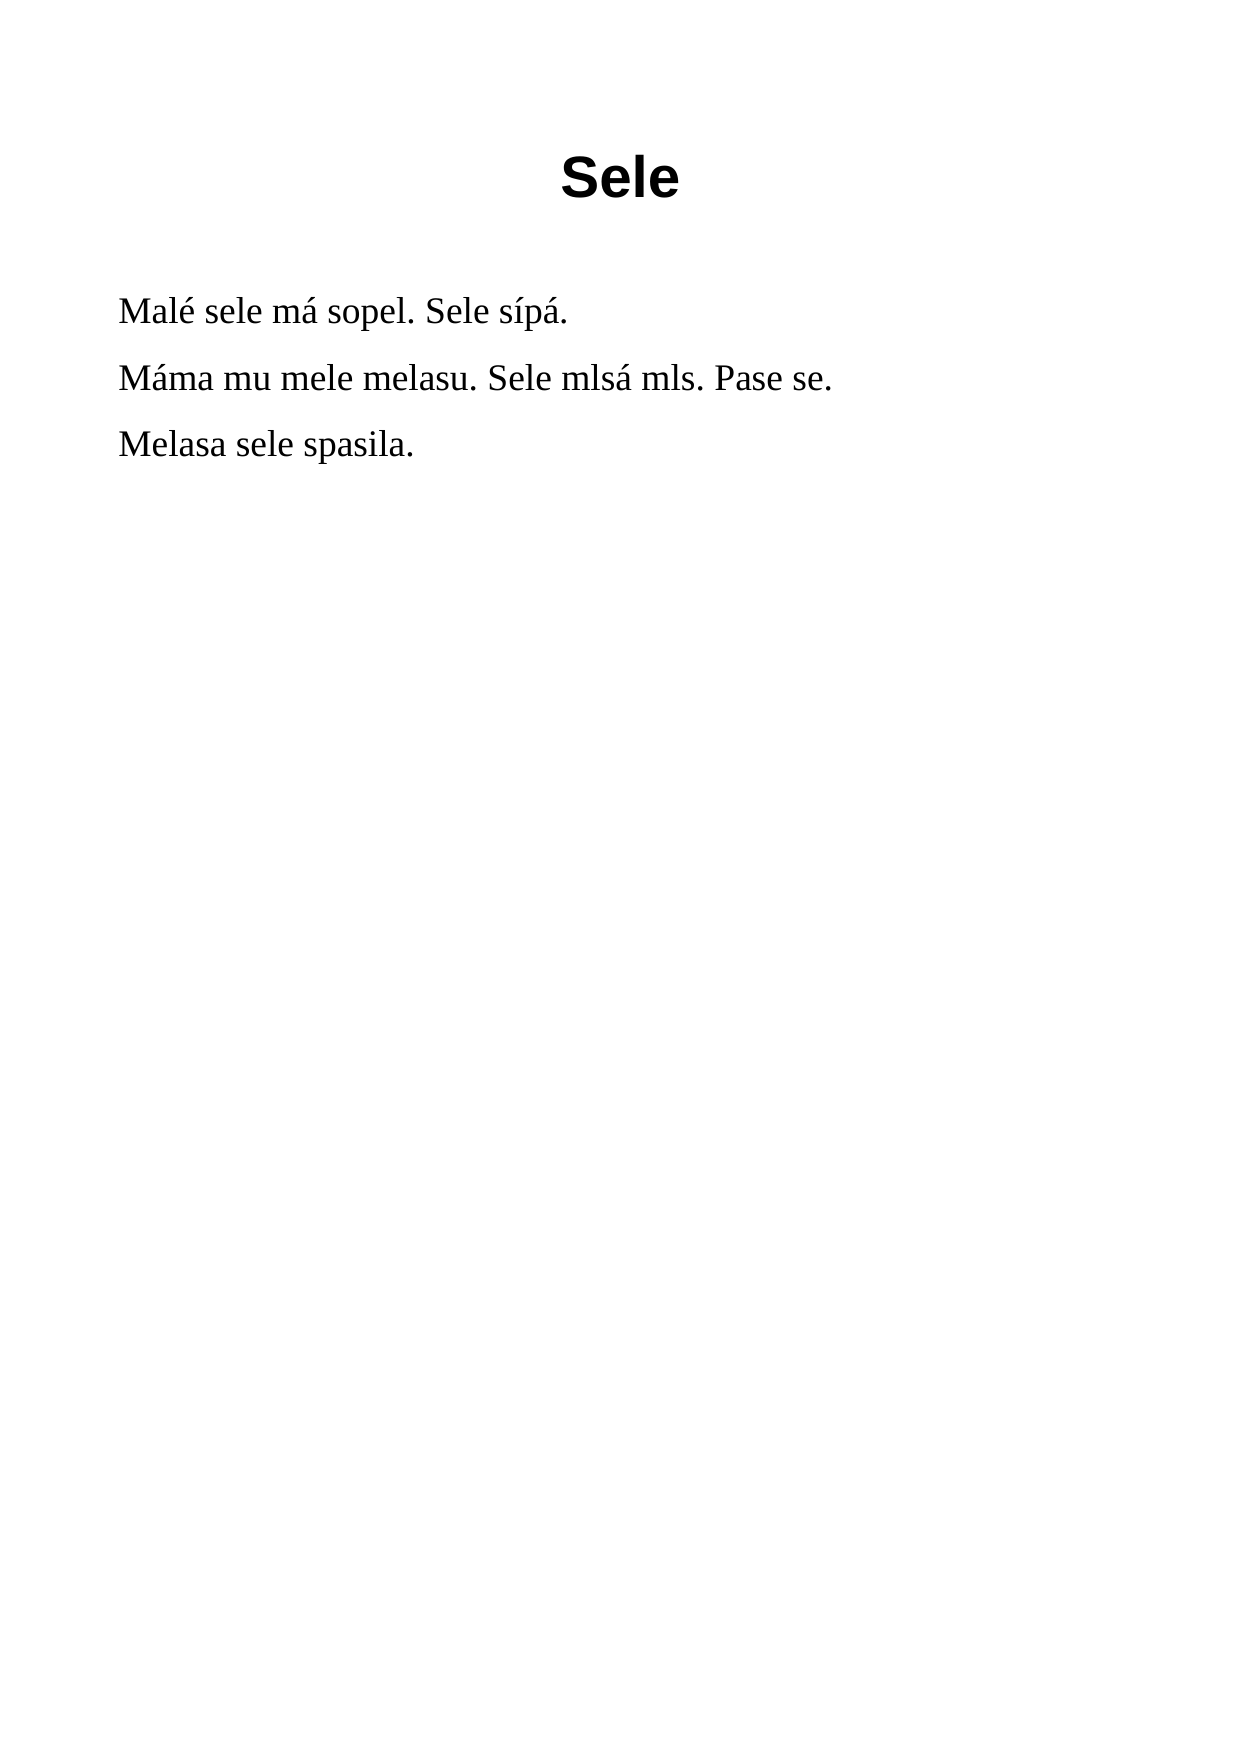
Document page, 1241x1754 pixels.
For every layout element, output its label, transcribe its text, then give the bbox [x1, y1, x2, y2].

text Melasa sele spasila. [118, 421, 1122, 464]
text Malé sele má sopel. Sele sípá. [118, 289, 1122, 332]
text Máma mu mele melasu. Sele mlsá mls. Pase se. [118, 355, 1122, 398]
title Sele [118, 143, 1122, 210]
